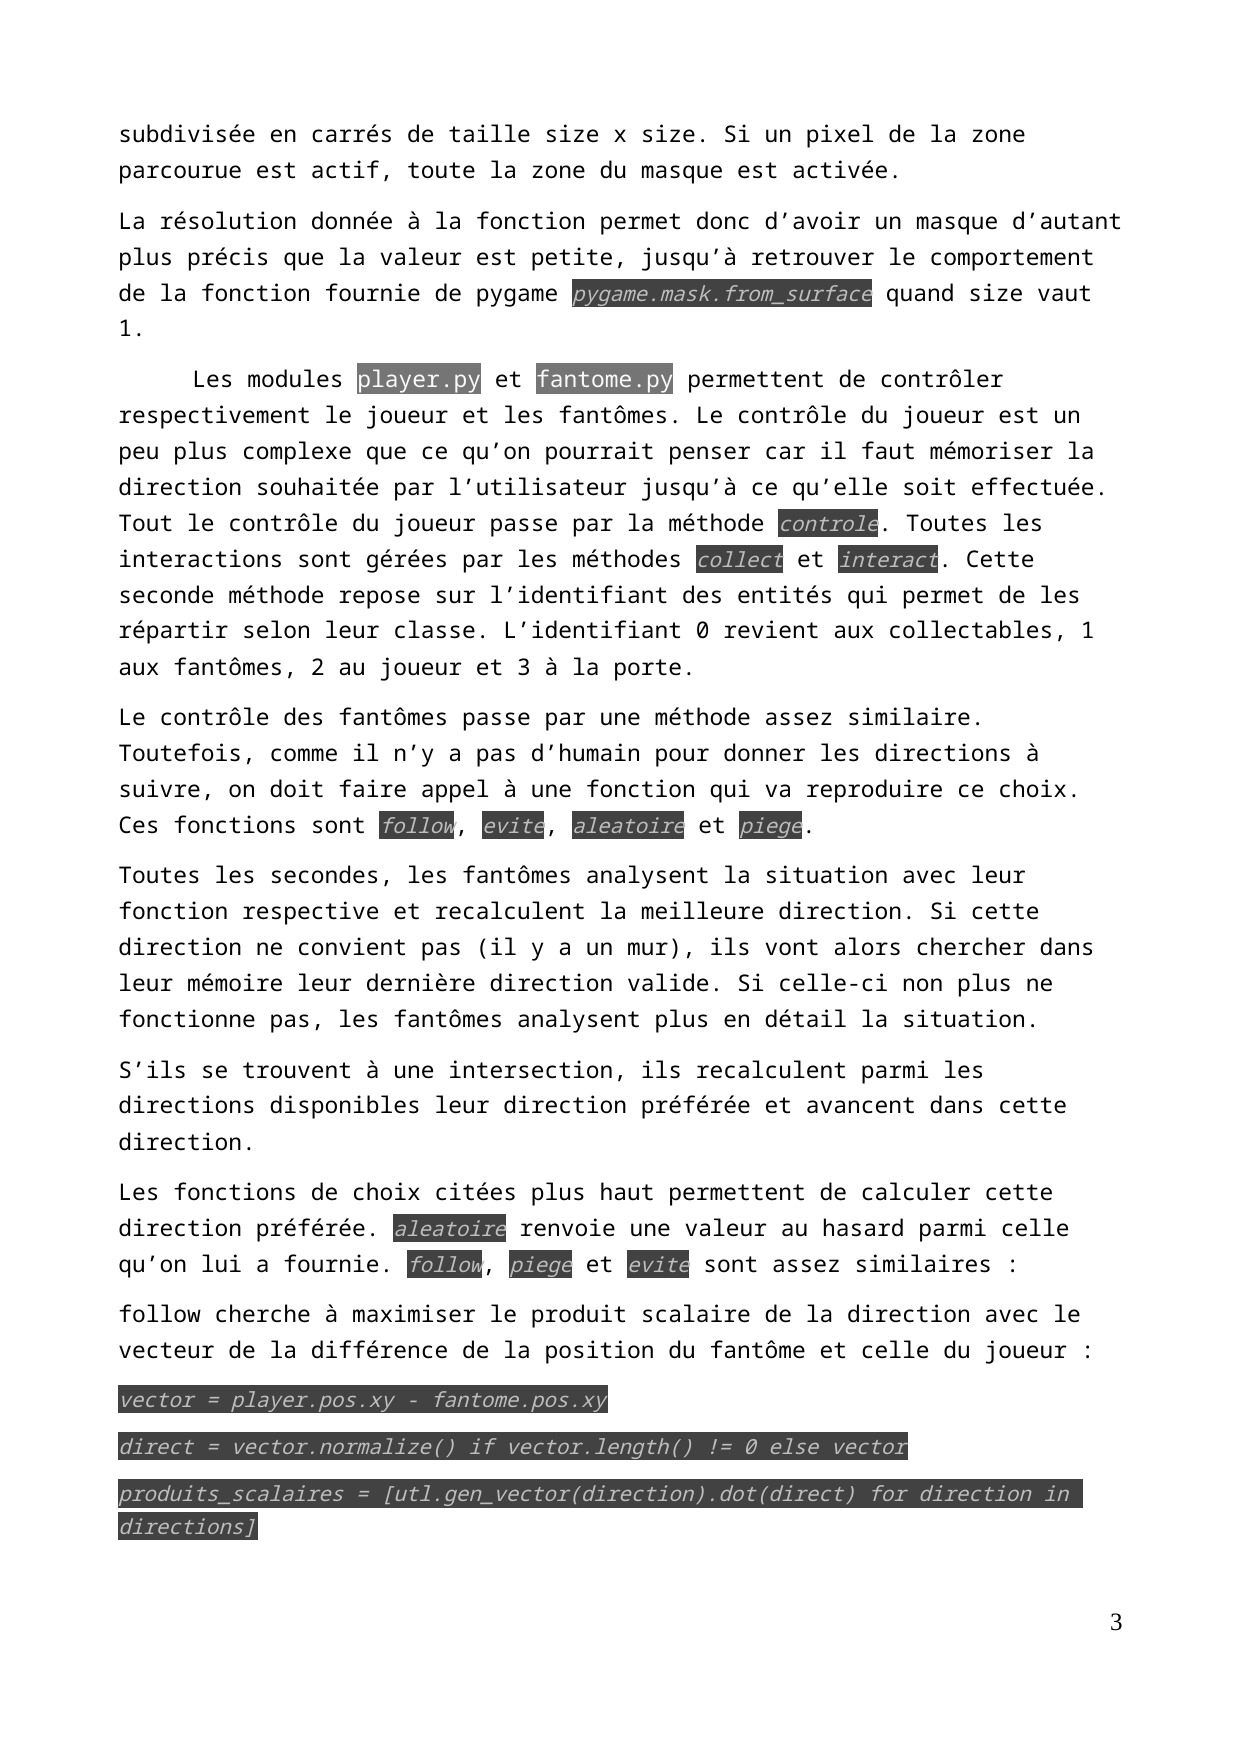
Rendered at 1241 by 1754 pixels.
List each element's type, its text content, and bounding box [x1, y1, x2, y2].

text Toutes les secondes, les fantômes analysent la situation avec leur fonction respective et recalculent la meilleure direction. Si cette direction ne convient pas (il y a un mur), ils vont alors chercher dans leur mémoire leur dernière direction valide. Si celle-ci non plus ne fonctionne pas, les fantômes analysent plus en détail la situation. [118, 859, 1122, 1034]
text Le contrôle des fantômes passe par une méthode assez similaire. Toutefois, comme il n’y a pas d’humain pour donner les directions à suivre, on doit faire appel à une fonction qui va reproduire ce choix. Ces fonctions sont follow, evite, aleatoire et piege. [118, 701, 1122, 840]
text Les fonctions de choix citées plus haut permettent de calculer cette direction préférée. aleatoire renvoie une valeur au hasard parmi celle qu’on lui a fournie. follow, piege et evite sont assez similaires : [118, 1176, 1122, 1279]
text La résolution donnée à la fonction permet donc d’avoir un masque d’autant plus précis que la valeur est petite, jusqu’à retrouver le comportement de la fonction fournie de pygame pygame.mask.from_surface quand size vaut 1. [118, 204, 1122, 344]
text S’ils se trouvent à une intersection, ils recalculent parmi les directions disponibles leur direction préférée et avancent dans cette direction. [118, 1053, 1122, 1157]
text produits_scalaires = [utl.gen_vector(direction).dot(direct) for direction in directions] [118, 1479, 1122, 1540]
text Les modules player.py et fantome.py permettent de contrôler respectivement le joueur et les fantômes. Le contrôle du joueur est un peu plus complexe que ce qu’on pourrait penser car il faut mémoriser la direction souhaitée par l’utilisateur jusqu’à ce qu’elle soit effectuée. Tout le contrôle du joueur passe par la méthode controle. Toutes les interactions sont gérées par les méthodes collect et interact. Cette seconde méthode repose sur l’identifiant des entités qui permet de les répartir selon leur classe. L’identifiant 0 revient aux collectables, 1 aux fantômes, 2 au joueur et 3 à la porte. [118, 363, 1122, 682]
text direct = vector.normalize() if vector.length() != 0 else vector [908, 1432, 1122, 1460]
text follow cherche à maximiser le produit scalaire de la direction avec le vecteur de la différence de la position du fantôme et celle du joueur : [118, 1298, 1122, 1366]
text subdivisée en carrés de taille size x size. Si un pixel de la zone parcourue est actif, toute la zone du masque est activée. [118, 118, 1122, 185]
text vector = player.pos.xy - fantome.pos.xy [608, 1385, 1122, 1413]
